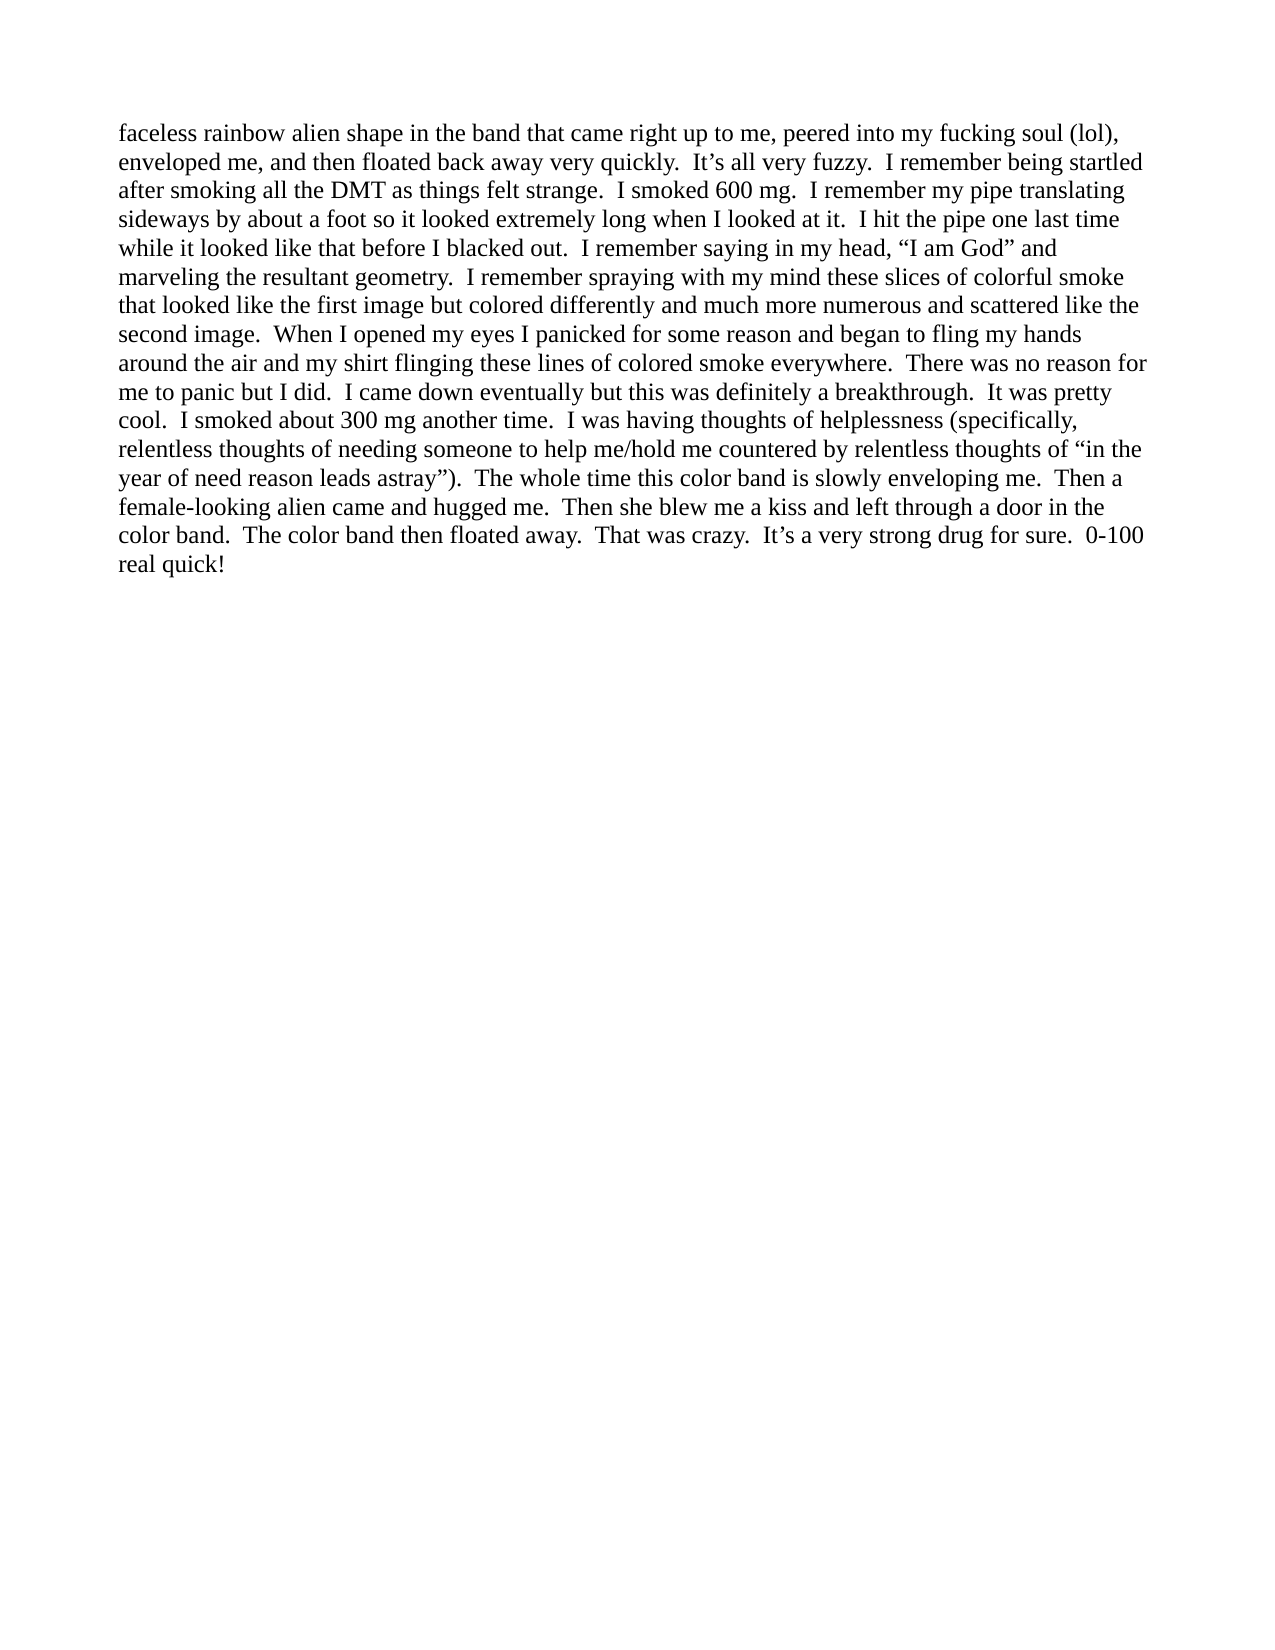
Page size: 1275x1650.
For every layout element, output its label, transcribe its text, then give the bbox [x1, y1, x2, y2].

text faceless rainbow alien shape in the band that came right up to me, peered into my fucking soul (lol), enveloped me, and then floated back away very quickly. It’s all very fuzzy. I remember being startled after smoking all the DMT as things felt strange. I smoked 600 mg. I remember my pipe translating sideways by about a foot so it looked extremely long when I looked at it. I hit the pipe one last time while it looked like that before I blacked out. I remember saying in my head, “I am God” and marveling the resultant geometry. I remember spraying with my mind these slices of colorful smoke that looked like the first image but colored differently and much more numerous and scattered like the second image. When I opened my eyes I panicked for some reason and began to fling my hands around the air and my shirt flinging these lines of colored smoke everywhere. There was no reason for me to panic but I did. I came down eventually but this was definitely a breakthrough. It was pretty cool. I smoked about 300 mg another time. I was having thoughts of helplessness (specifically, relentless thoughts of needing someone to help me/hold me countered by relentless thoughts of “in the year of need reason leads astray”). The whole time this color band is slowly enveloping me. Then a female-looking alien came and hugged me. Then she blew me a kiss and left through a door in the color band. The color band then floated away. That was crazy. It’s a very strong drug for sure. 0-100 real quick! [118, 118, 1157, 578]
